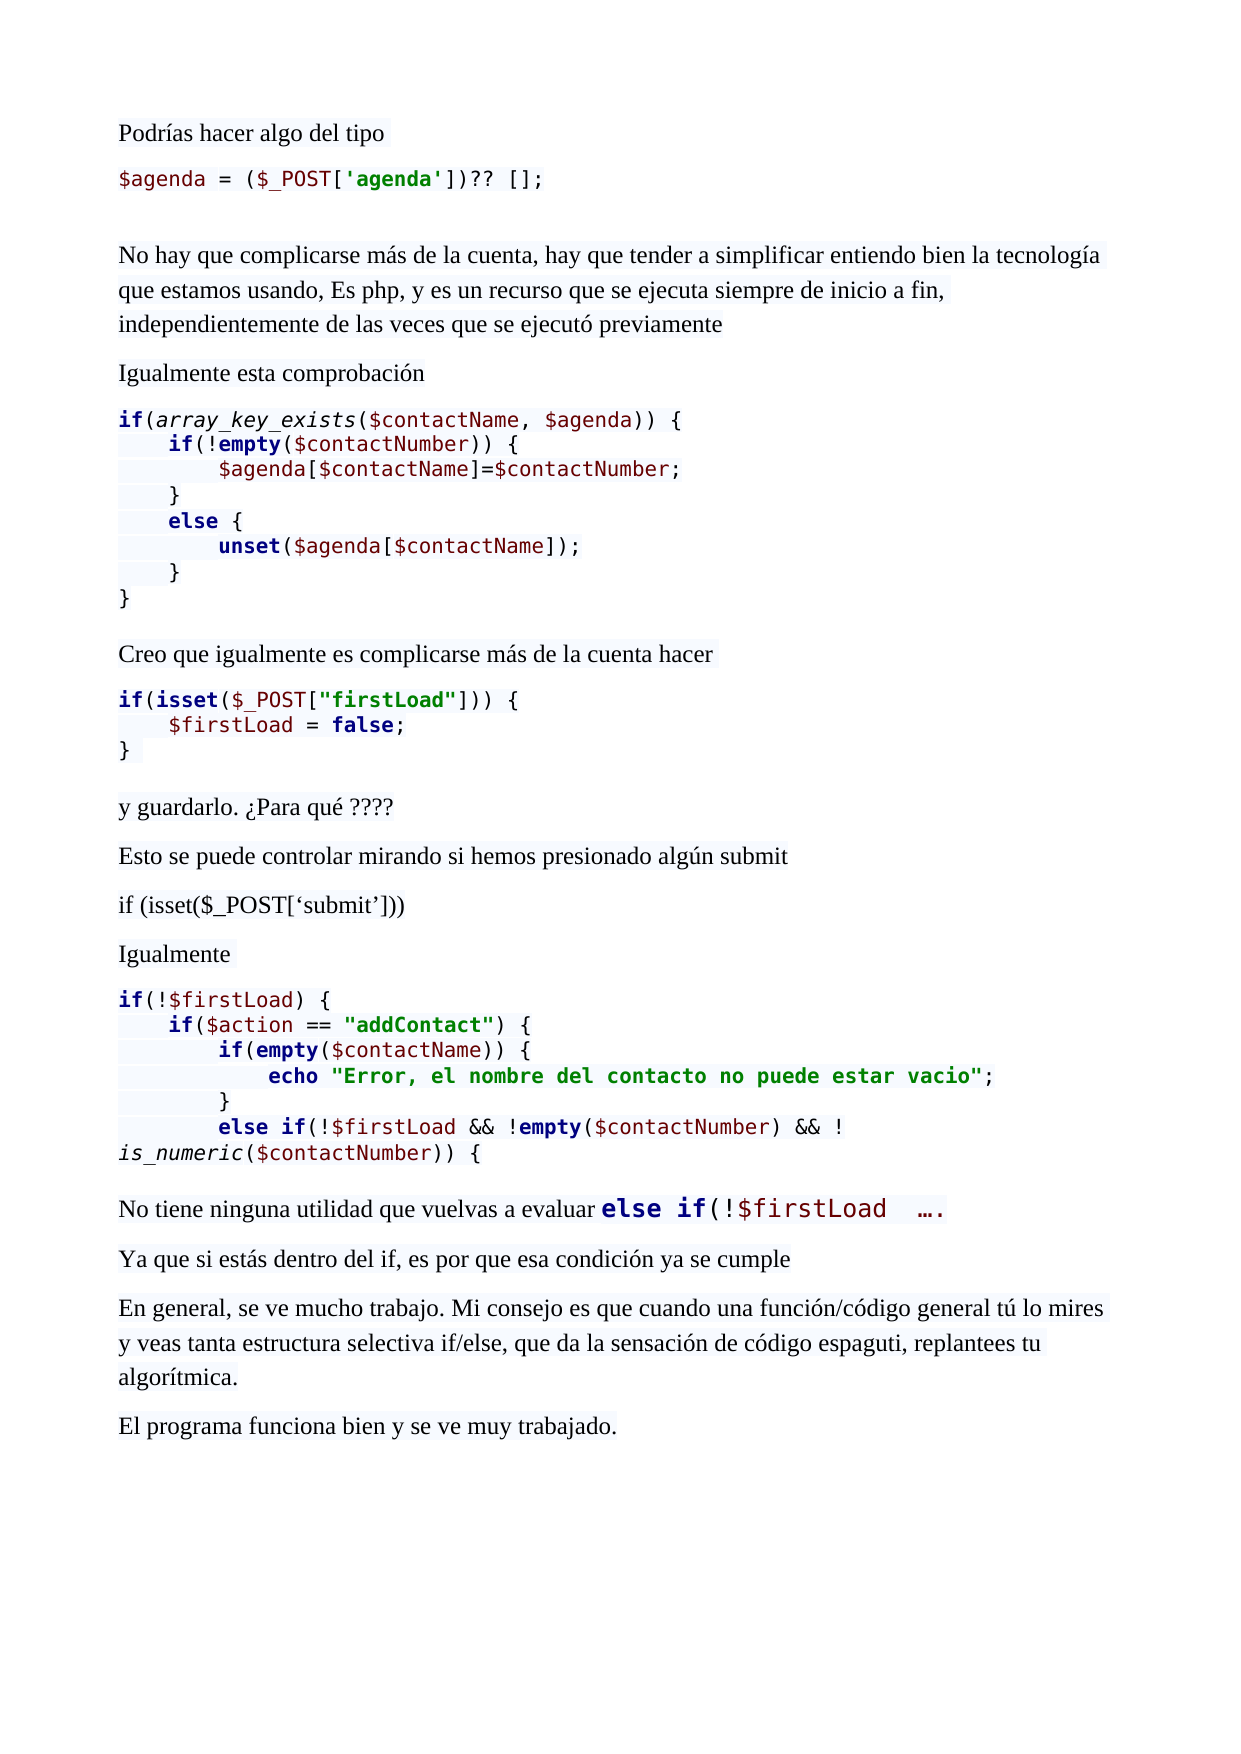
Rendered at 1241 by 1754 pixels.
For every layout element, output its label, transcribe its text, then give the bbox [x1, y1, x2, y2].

text $agenda = ($_POST['agenda'])?? []; [118, 167, 1122, 191]
text y guardarlo. ¿Para qué ???? [118, 792, 1122, 821]
text No tiene ninguna utilidad que vuelvas a evaluar else if(!$firstLoad …. [118, 1194, 1122, 1224]
text } [118, 738, 1122, 763]
text Ya que si estás dentro del if, es por que esa condición ya se cumple [118, 1244, 1122, 1273]
text El programa funciona bien y se ve muy trabajado. [118, 1411, 1122, 1440]
text No hay que complicarse más de la cuenta, hay que tender a simplificar entiendo bien la tecnología que estamos usando, Es php, y es un recurso que se ejecuta siempre de inicio a fin, independientemente de las veces que se ejecutó previamente [118, 241, 1122, 338]
text if(empty($contactName)) { [118, 1038, 1122, 1064]
text if(array_key_exists($contactName, $agenda)) { [118, 408, 1122, 432]
text Esto se puede controlar mirando si hemos presionado algún submit [118, 841, 1122, 870]
text } [118, 1089, 1122, 1115]
text if(!empty($contactNumber)) { [118, 432, 1122, 457]
text } [118, 483, 1122, 509]
text Podrías hacer algo del tipo [118, 118, 1122, 147]
text if (isset($_POST[‘submit’])) [118, 890, 1122, 919]
text if(isset($_POST["firstLoad"])) { [118, 688, 1122, 713]
text $firstLoad = false; [118, 713, 1122, 738]
text Igualmente esta comprobación [118, 358, 1122, 387]
text Creo que igualmente es complicarse más de la cuenta hacer [118, 639, 1122, 668]
text if(!$firstLoad) { [118, 988, 1122, 1013]
text else if(!$firstLoad && !empty($contactNumber) && !is_numeric($contactNumber)) { [118, 1115, 1122, 1165]
text unset($agenda[$contactName]); [118, 534, 1122, 560]
text Igualmente [118, 939, 1122, 968]
text else { [118, 509, 1122, 534]
text $agenda[$contactName]=$contactNumber; [118, 457, 1122, 483]
text } [118, 586, 1122, 610]
text echo "Error, el nombre del contacto no puede estar vacio"; [118, 1064, 1122, 1089]
text En general, se ve mucho trabajo. Mi consejo es que cuando una función/código general tú lo mires y veas tanta estructura selectiva if/else, que da la sensación de código espaguti, replantees tu algorítmica. [118, 1293, 1122, 1391]
text } [118, 560, 1122, 586]
text if($action == "addContact") { [118, 1013, 1122, 1038]
